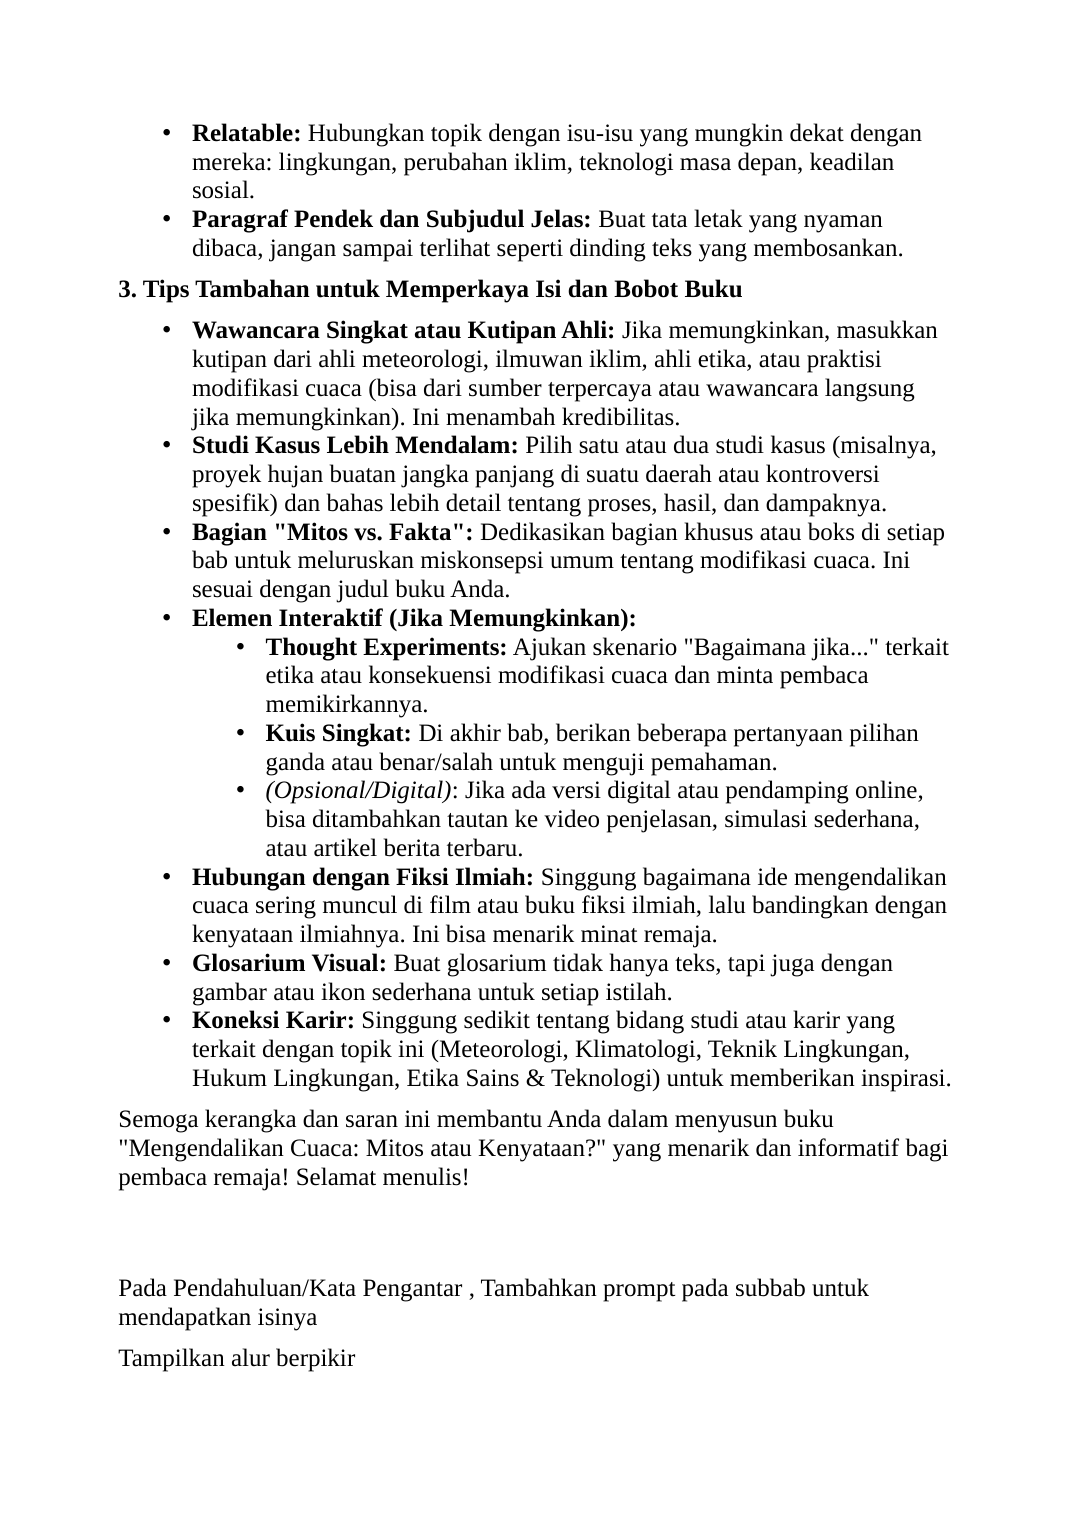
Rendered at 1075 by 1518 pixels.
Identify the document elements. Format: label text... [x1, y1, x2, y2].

text 3. Tips Tambahan untuk Memperkaya Isi dan Bobot Buku [118, 274, 957, 303]
list Paragraf Pendek dan Subjudul Jelas: Buat tata letak yang nyaman dibaca, jangan sampai terlihat seperti dinding teks yang membosankan. [162, 204, 957, 262]
list Relatable: Hubungkan topik dengan isu-isu yang mungkin dekat dengan mereka: lingkungan, perubahan iklim, teknologi masa depan, keadilan sosial. [162, 118, 957, 204]
list Hubungan dengan Fiksi Ilmiah: Singgung bagaimana ide mengendalikan cuaca sering muncul di film atau buku fiksi ilmiah, lalu bandingkan dengan kenyataan ilmiahnya. Ini bisa menarik minat remaja. [162, 862, 957, 948]
list Kuis Singkat: Di akhir bab, berikan beberapa pertanyaan pilihan ganda atau benar/salah untuk menguji pemahaman. [236, 718, 957, 776]
list Elemen Interaktif (Jika Memungkinkan): [162, 603, 957, 632]
list Koneksi Karir: Singgung sedikit tentang bidang studi atau karir yang terkait dengan topik ini (Meteorologi, Klimatologi, Teknik Lingkungan, Hukum Lingkungan, Etika Sains & Teknologi) untuk memberikan inspirasi. [162, 1006, 957, 1092]
list Glosarium Visual: Buat glosarium tidak hanya teks, tapi juga dengan gambar atau ikon sederhana untuk setiap istilah. [162, 948, 957, 1006]
text Semoga kerangka dan saran ini membantu Anda dalam menyusun buku "Mengendalikan Cuaca: Mitos atau Kenyataan?" yang menarik dan informatif bagi pembaca remaja! Selamat menulis! [118, 1104, 957, 1191]
list Wawancara Singkat atau Kutipan Ahli: Jika memungkinkan, masukkan kutipan dari ahli meteorologi, ilmuwan iklim, ahli etika, atau praktisi modifikasi cuaca (bisa dari sumber terpercaya atau wawancara langsung jika memungkinkan). Ini menambah kredibilitas. [162, 316, 957, 431]
list Thought Experiments: Ajukan skenario "Bagaimana jika..." terkait etika atau konsekuensi modifikasi cuaca dan minta pembaca memikirkannya. [236, 632, 957, 718]
list (Opsional/Digital): Jika ada versi digital atau pendamping online, bisa ditambahkan tautan ke video penjelasan, simulasi sederhana, atau artikel berita terbaru. [236, 776, 957, 862]
text Pada Pendahuluan/Kata Pengantar , Tambahkan prompt pada subbab untuk mendapatkan isinya [118, 1273, 957, 1331]
list Bagian "Mitos vs. Fakta": Dedikasikan bagian khusus atau boks di setiap bab untuk meluruskan miskonsepsi umum tentang modifikasi cuaca. Ini sesuai dengan judul buku Anda. [162, 517, 957, 603]
text Tampilkan alur berpikir [118, 1343, 957, 1372]
list Studi Kasus Lebih Mendalam: Pilih satu atau dua studi kasus (misalnya, proyek hujan buatan jangka panjang di suatu daerah atau kontroversi spesifik) dan bahas lebih detail tentang proses, hasil, dan dampaknya. [162, 431, 957, 517]
